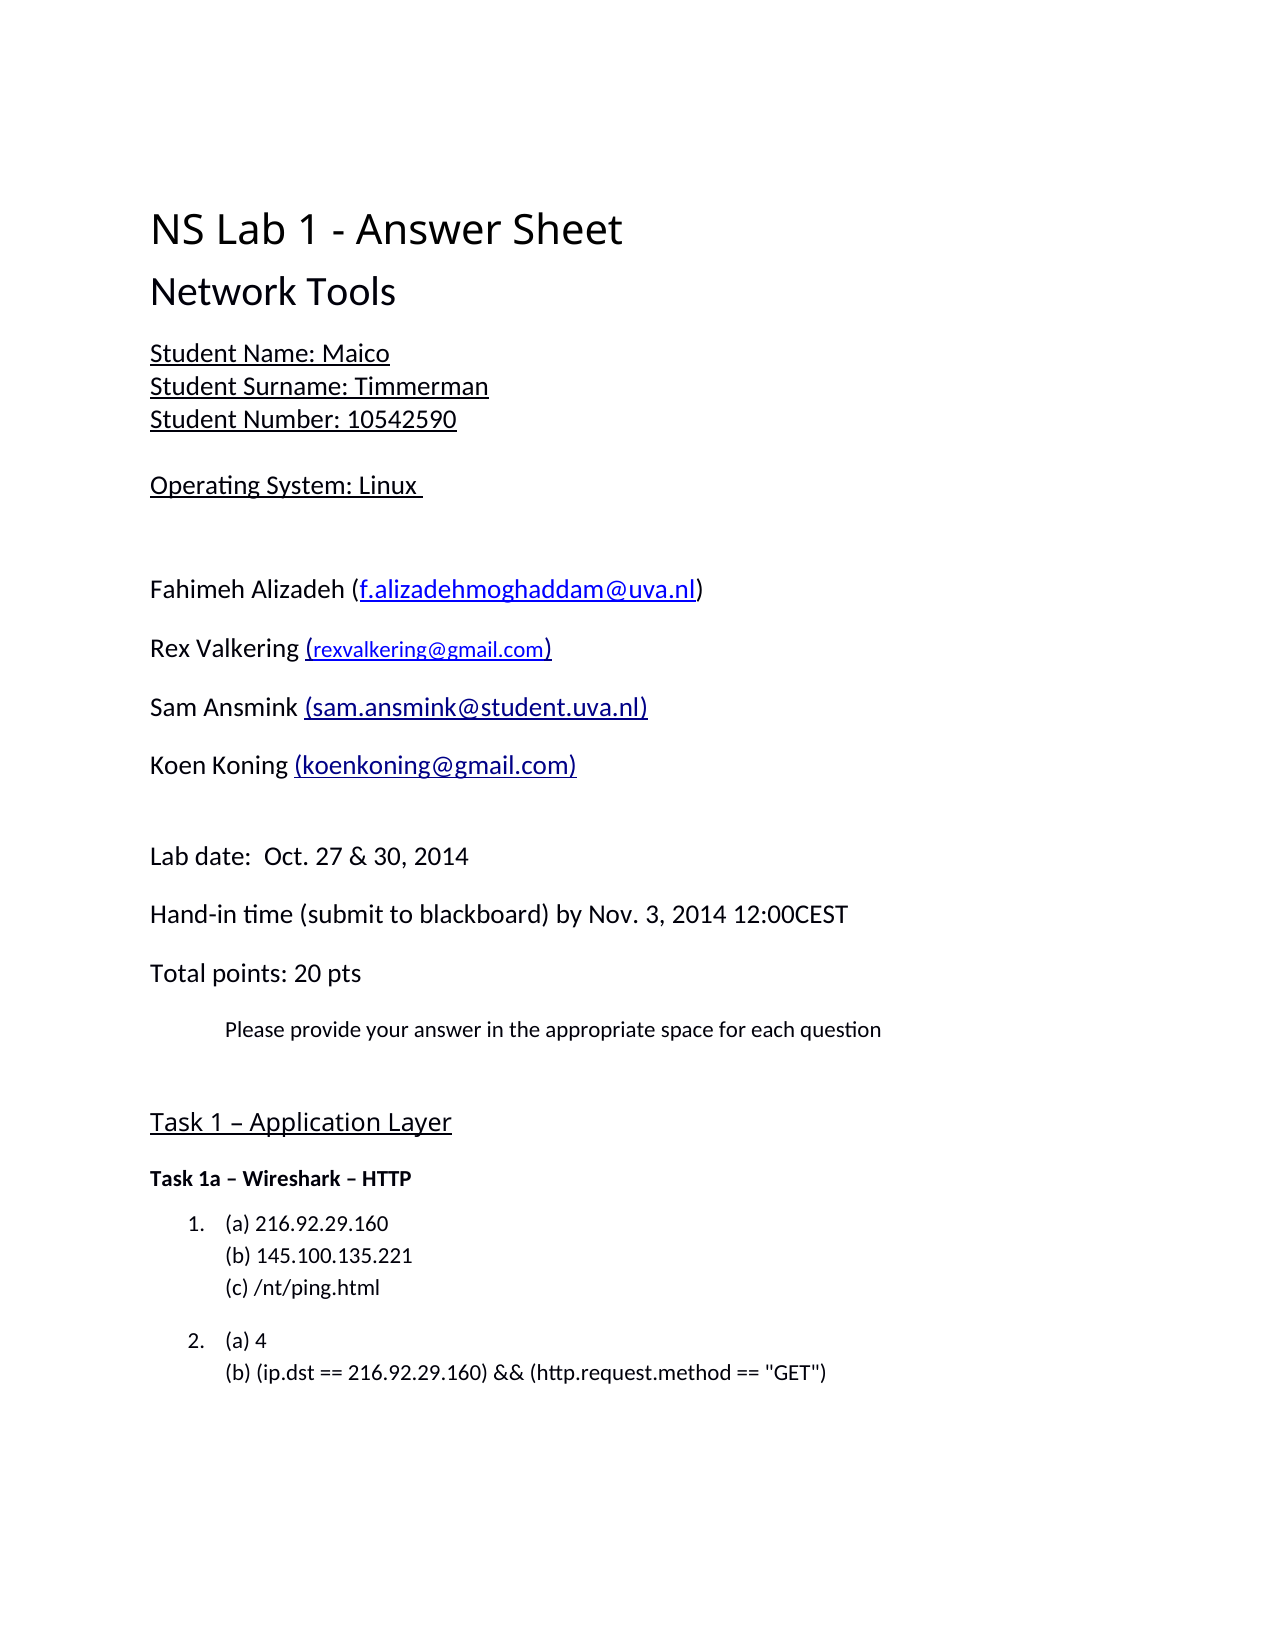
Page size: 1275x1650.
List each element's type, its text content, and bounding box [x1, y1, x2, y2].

text Operating System: Linux [150, 468, 1125, 501]
list (a) 216.92.29.160 (b) 145.100.135.221 (c) /nt/ping.html [187, 1209, 1125, 1301]
text Koen Koning (koenkoning@gmail.com) [150, 748, 1125, 814]
text Total points: 20 pts [150, 956, 1125, 989]
text Student Name: Maico [150, 336, 1125, 369]
text Task 1a – Wireshark – HTTP [150, 1164, 1125, 1192]
text Hand-in time (submit to blackboard) by Nov. 3, 2014 12:00CEST [150, 897, 1125, 930]
subtitle NS Lab 1 - Answer Sheet [150, 200, 1125, 257]
list (a) 4 (b) (ip.dst == 216.92.29.160) && (http.request.method == "GET") [187, 1326, 1125, 1387]
text Student Surname: Timmerman [150, 369, 1125, 402]
text Student Number: 10542590 [150, 402, 1125, 435]
text Rex Valkering (rexvalkering@gmail.com) [150, 631, 1125, 664]
text Network Tools [150, 265, 1125, 316]
text Please provide your answer in the appropriate space for each question [225, 1015, 1125, 1043]
text Fahimeh Alizadeh (f.alizadehmoghaddam@uva.nl) [150, 572, 1125, 605]
text Sam Ansmink (sam.ansmink@student.uva.nl) [150, 690, 1125, 723]
text Lab date: Oct. 27 & 30, 2014 [150, 839, 1125, 872]
subtitle Task 1 – Application Layer [150, 1104, 1125, 1138]
